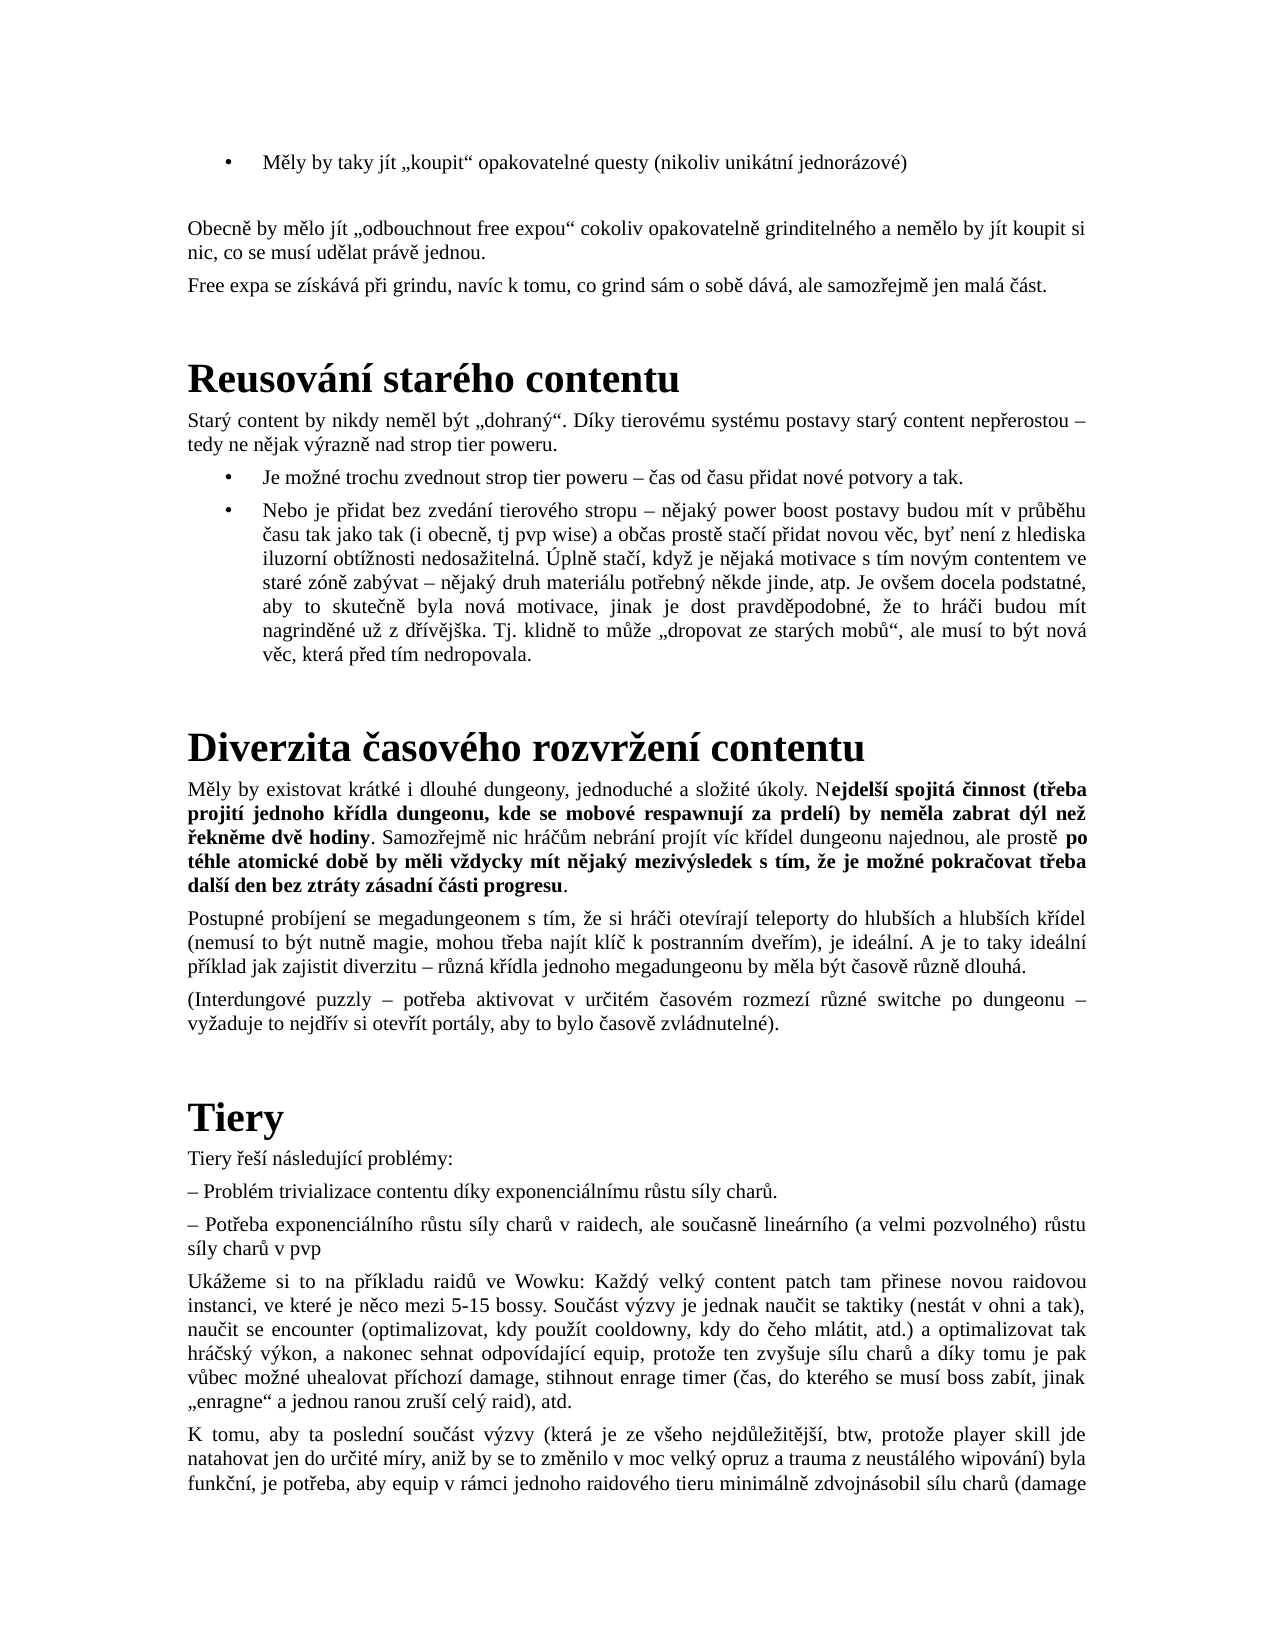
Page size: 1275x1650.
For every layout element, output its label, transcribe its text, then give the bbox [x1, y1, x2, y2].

text – Problém trivializace contentu díky exponenciálnímu růstu síly charů. [187, 1179, 1087, 1203]
text Ukážeme si to na příkladu raidů ve Wowku: Každý velký content patch tam přinese novou raidovou instanci, ve které je něco mezi 5-15 bossy. Součást výzvy je jednak naučit se taktiky (nestát v ohni a tak), naučit se encounter (optimalizovat, kdy použít cooldowny, kdy do čeho mlátit, atd.) a optimalizovat tak hráčský výkon, a nakonec sehnat odpovídající equip, protože ten zvyšuje sílu charů a díky tomu je pak vůbec možné uhealovat příchozí damage, stihnout enrage timer (čas, do kterého se musí boss zabít, jinak „enragne“ a jednou ranou zruší celý raid), atd. [187, 1269, 1087, 1413]
subtitle Diverzita časového rozvržení contentu [187, 723, 1087, 771]
text Měly by existovat krátké i dlouhé dungeony, jednoduché a složité úkoly. Nejdelší spojitá činnost (třeba projití jednoho křídla dungeonu, kde se mobové respawnují za prdelí) by neměla zabrat dýl než řekněme dvě hodiny. Samozřejmě nic hráčům nebrání projít víc křídel dungeonu najednou, ale prostě po téhle atomické době by měli vždycky mít nějaký mezivýsledek s tím, že je možné pokračovat třeba další den bez ztráty zásadní části progresu. [187, 777, 1087, 897]
subtitle Reusování starého contentu [187, 354, 1087, 402]
text Starý content by nikdy neměl být „dohraný“. Díky tierovému systému postavy starý content nepřerostou – tedy ne nějak výrazně nad strop tier poweru. [187, 408, 1087, 456]
text (Interdungové puzzly – potřeba aktivovat v určitém časovém rozmezí různé switche po dungeonu – vyžaduje to nejdřív si otevřít portály, aby to bylo časově zvládnutelné). [187, 987, 1087, 1035]
text Postupné probíjení se megadungeonem s tím, že si hráči otevírají teleporty do hlubších a hlubších křídel (nemusí to být nutně magie, mohou třeba najít klíč k postranním dveřím), je ideální. A je to taky ideální příklad jak zajistit diverzitu – různá křídla jednoho megadungeonu by měla být časově různě dlouhá. [187, 906, 1087, 978]
list Nebo je přidat bez zvedání tierového stropu – nějaký power boost postavy budou mít v průběhu času tak jako tak (i obecně, tj pvp wise) a občas prostě stačí přidat novou věc, byť není z hlediska iluzorní obtížnosti nedosažitelná. Úplně stačí, když je nějaká motivace s tím novým contentem ve staré zóně zabývat – nějaký druh materiálu potřebný někde jinde, atp. Je ovšem docela podstatné, aby to skutečně byla nová motivace, jinak je dost pravděpodobné, že to hráči budou mít nagrinděné už z dřívějška. Tj. klidně to může „dropovat ze starých mobů“, ale musí to být nová věc, která před tím nedropovala. [225, 498, 1087, 666]
subtitle Tiery [187, 1092, 1087, 1140]
text Obecně by mělo jít „odbouchnout free expou“ cokoliv opakovatelně grinditelného a nemělo by jít koupit si nic, co se musí udělat právě jednou. [187, 216, 1087, 264]
text – Potřeba exponenciálního růstu síly charů v raidech, ale současně lineárního (a velmi pozvolného) růstu síly charů v pvp [187, 1212, 1087, 1260]
text Free expa se získává při grindu, navíc k tomu, co grind sám o sobě dává, ale samozřejmě jen malá část. [187, 273, 1087, 297]
text K tomu, aby ta poslední součást výzvy (která je ze všeho nejdůležitější, btw, protože player skill jde natahovat jen do určité míry, aniž by se to změnilo v moc velký opruz a trauma z neustálého wipování) byla funkční, je potřeba, aby equip v rámci jednoho raidového tieru minimálně zdvojnásobil sílu charů (damage [187, 1422, 1087, 1494]
list Měly by taky jít „koupit“ opakovatelné questy (nikoliv unikátní jednorázové) [225, 150, 1087, 174]
text Tiery řeší následující problémy: [187, 1146, 1087, 1170]
list Je možné trochu zvednout strop tier poweru – čas od času přidat nové potvory a tak. [225, 465, 1087, 489]
